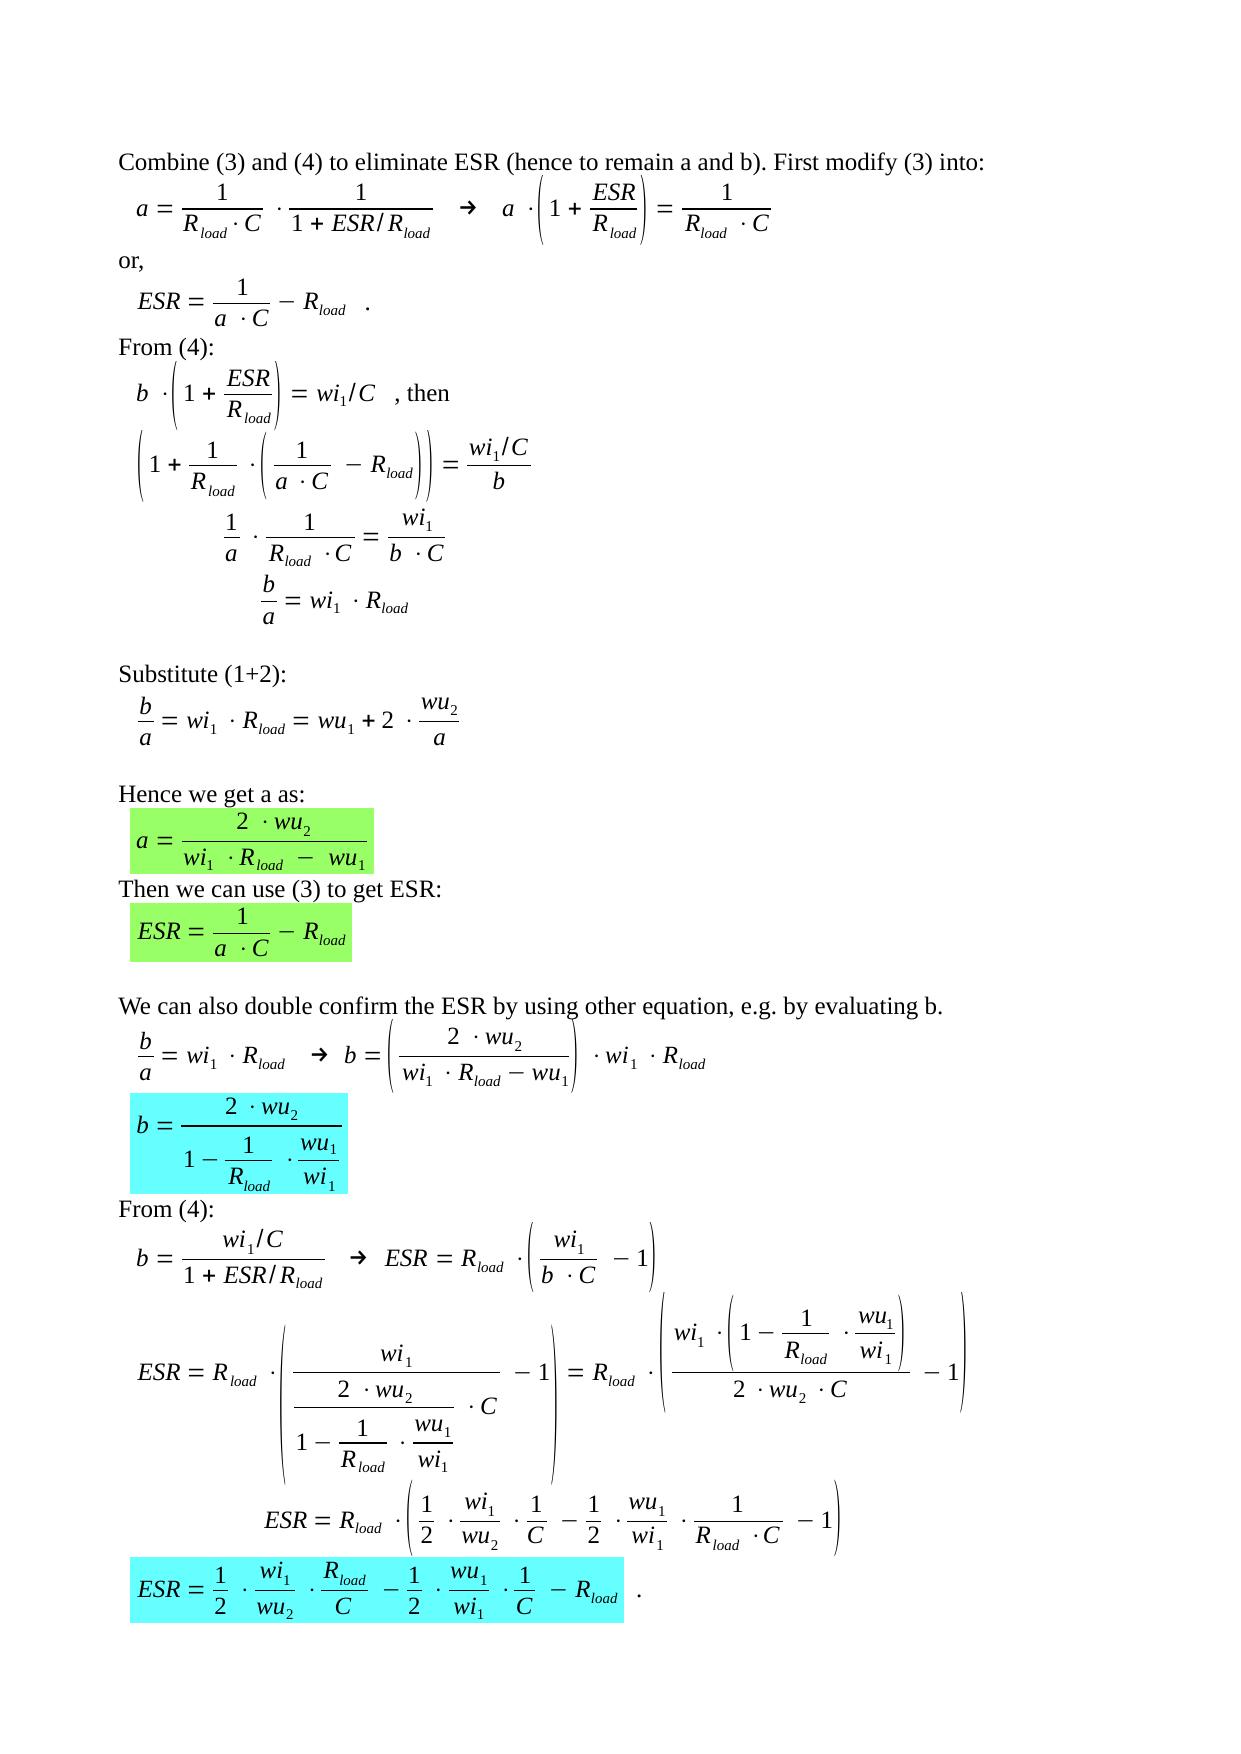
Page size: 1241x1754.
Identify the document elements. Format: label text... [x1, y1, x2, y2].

text Then we can use (3) to get ESR: [118, 808, 1122, 903]
text [118, 1557, 130, 1623]
text , then [118, 361, 1122, 430]
text . [118, 273, 1122, 332]
text Substitute (1+2): [118, 659, 1122, 688]
text We can also double confirm the ESR by using other equation, e.g. by evaluating b. [118, 991, 1122, 1020]
text . [624, 1557, 1122, 1623]
text Hence we get a as: [118, 779, 1122, 808]
text or, [118, 245, 1122, 273]
text From (4): [118, 332, 1122, 361]
text From (4): [118, 1194, 1122, 1223]
text Combine (3) and (4) to eliminate ESR (hence to remain a and b). First modify (3) into: [118, 147, 1122, 176]
